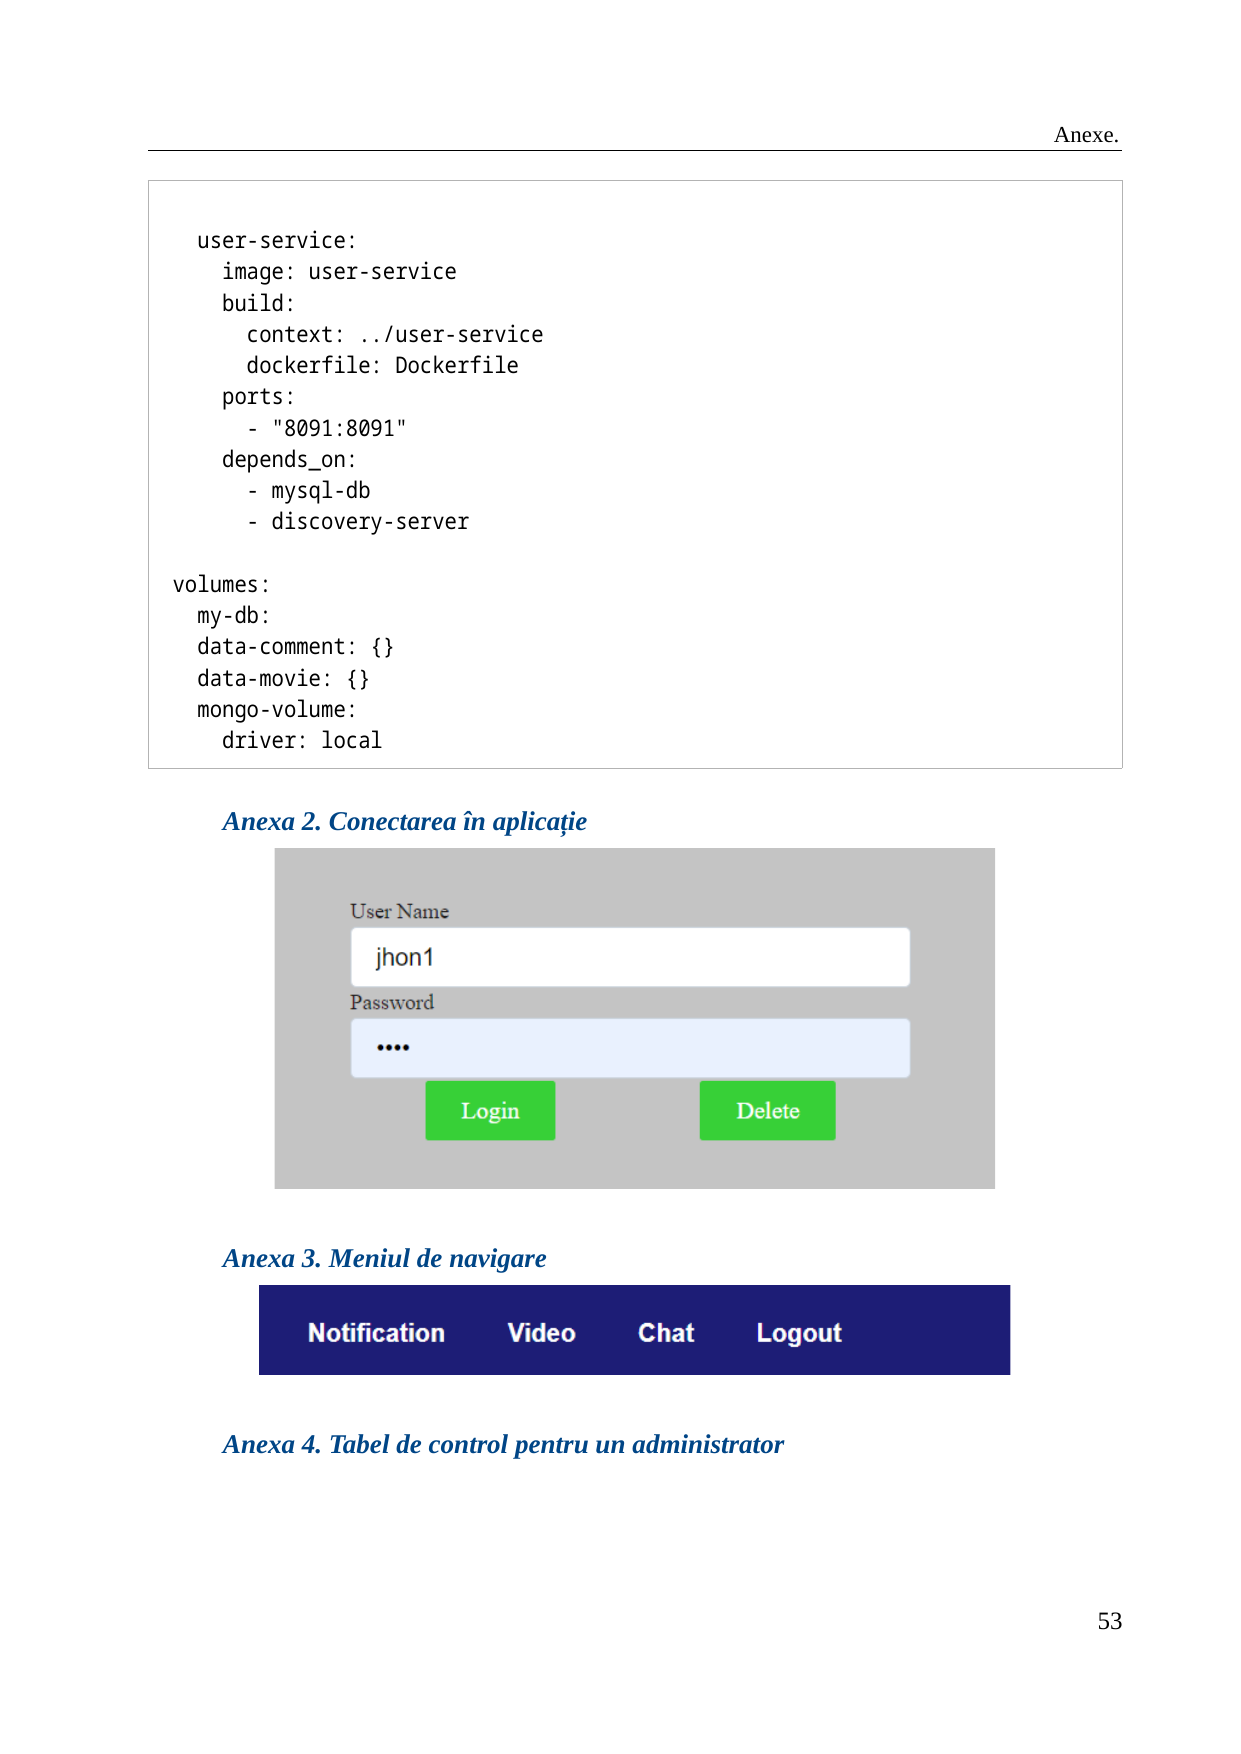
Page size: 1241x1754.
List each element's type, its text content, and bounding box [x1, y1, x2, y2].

text user-service: [149, 211, 1122, 243]
text ports: [149, 368, 1122, 399]
text data-movie: {} [149, 649, 1122, 680]
text data-comment: {} [149, 618, 1122, 649]
text driver: local [149, 711, 1122, 768]
subtitle Meniul de navigare [223, 1242, 1122, 1273]
text - mysql-db [149, 461, 1122, 493]
text image: user-service [149, 243, 1122, 274]
text build: [149, 274, 1122, 305]
text context: ../user-service [149, 305, 1122, 336]
text my-db: [149, 586, 1122, 618]
text mongo-volume: [149, 680, 1122, 711]
picture [259, 1285, 1011, 1375]
text dockerfile: Dockerfile [149, 336, 1122, 368]
text - "8091:8091" [149, 399, 1122, 430]
text - discovery-server [149, 493, 1122, 536]
subtitle Conectarea în aplicație [223, 805, 1122, 836]
subtitle Tabel de control pentru un administrator [223, 1428, 1122, 1459]
text depends_on: [149, 430, 1122, 461]
text volumes: [149, 555, 1122, 586]
picture [274, 848, 996, 1189]
